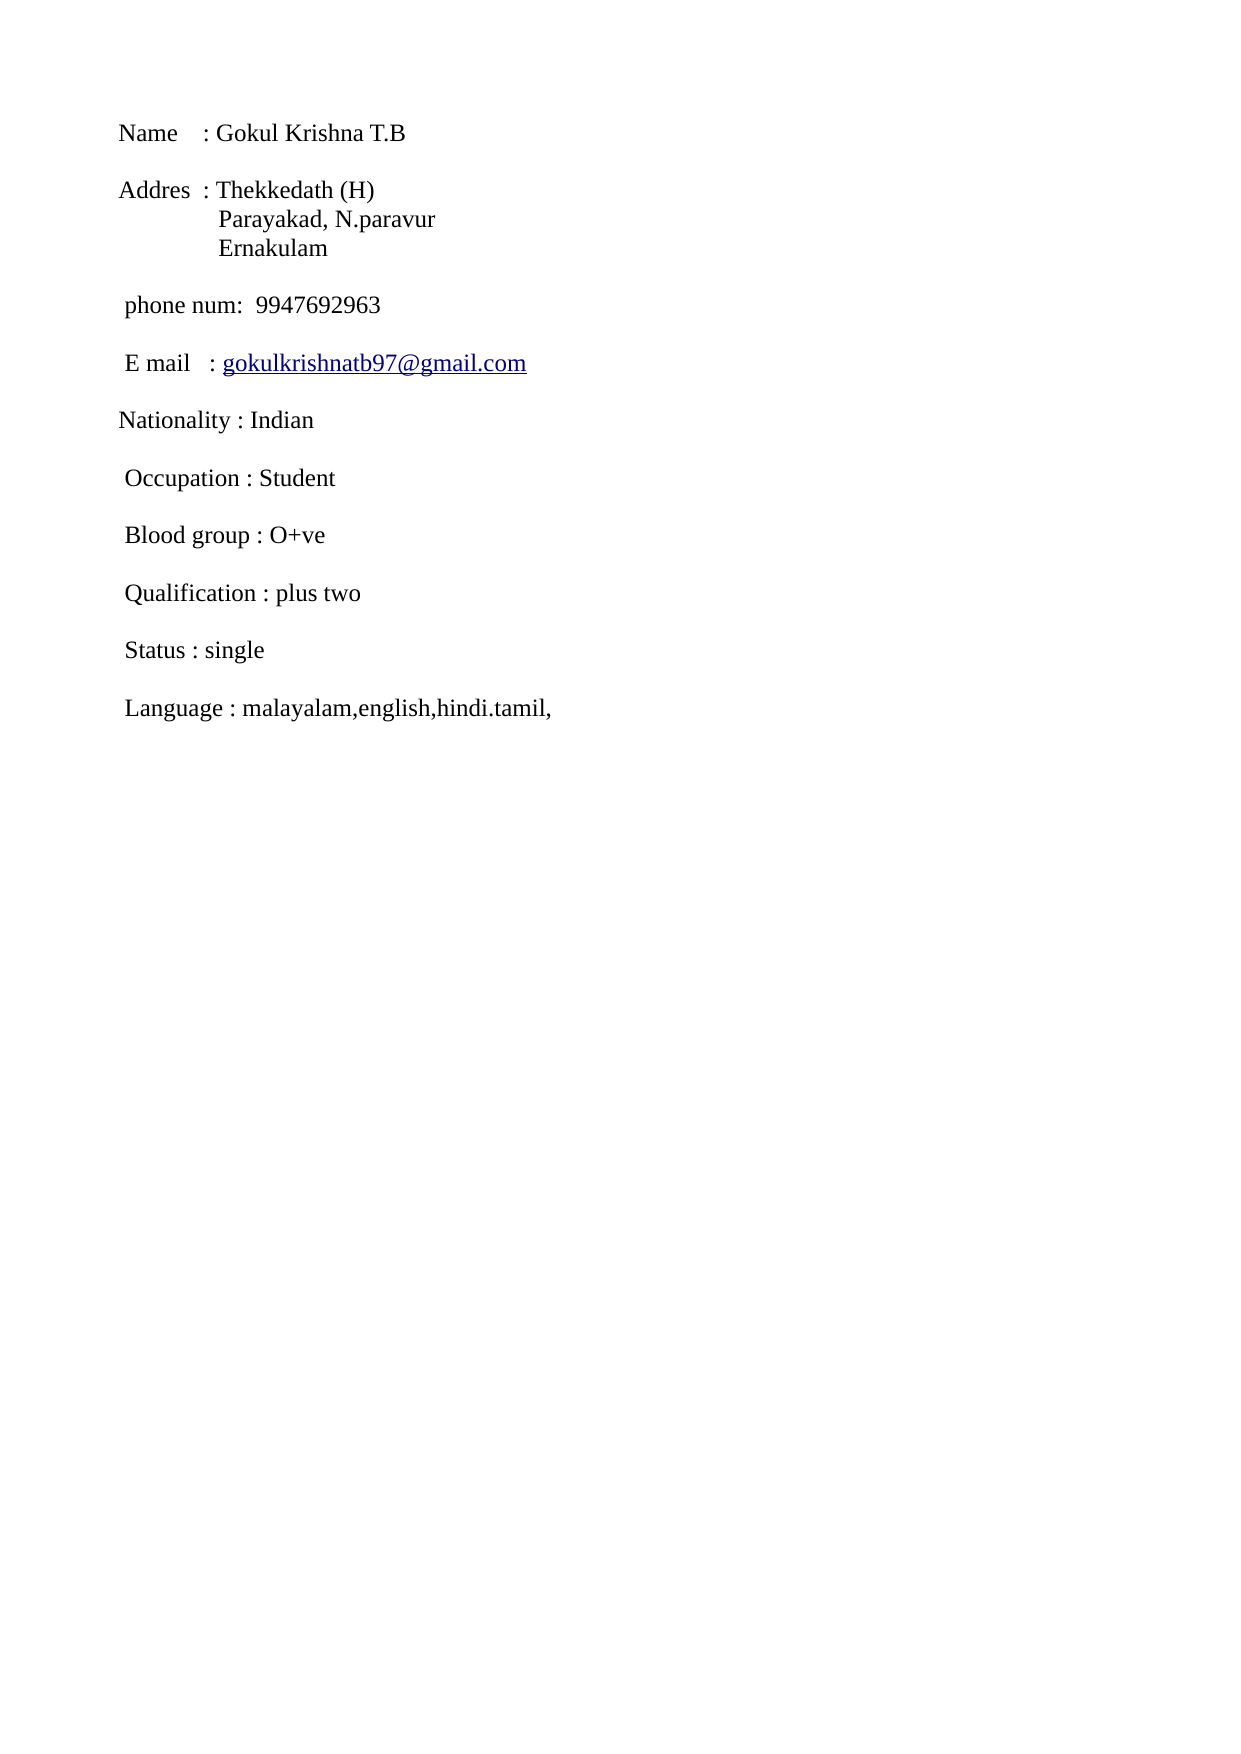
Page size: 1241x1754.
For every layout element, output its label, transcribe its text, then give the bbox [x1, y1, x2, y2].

text Name : Gokul Krishna T.B [118, 118, 1122, 147]
text Qualification : plus two [118, 578, 1122, 607]
text Ernakulam [118, 233, 1122, 262]
text Nationality : Indian [118, 406, 1122, 434]
text Status : single [118, 636, 1122, 664]
text Occupation : Student [118, 463, 1122, 492]
text Parayakad, N.paravur [118, 204, 1122, 233]
text E mail : gokulkrishnatb97@gmail.com [118, 348, 1122, 377]
text Language : malayalam,english,hindi.tamil, [118, 693, 1122, 722]
text Addres : Thekkedath (H) [118, 176, 1122, 204]
text Blood group : O+ve [118, 521, 1122, 549]
text phone num: 9947692963 [118, 291, 1122, 319]
